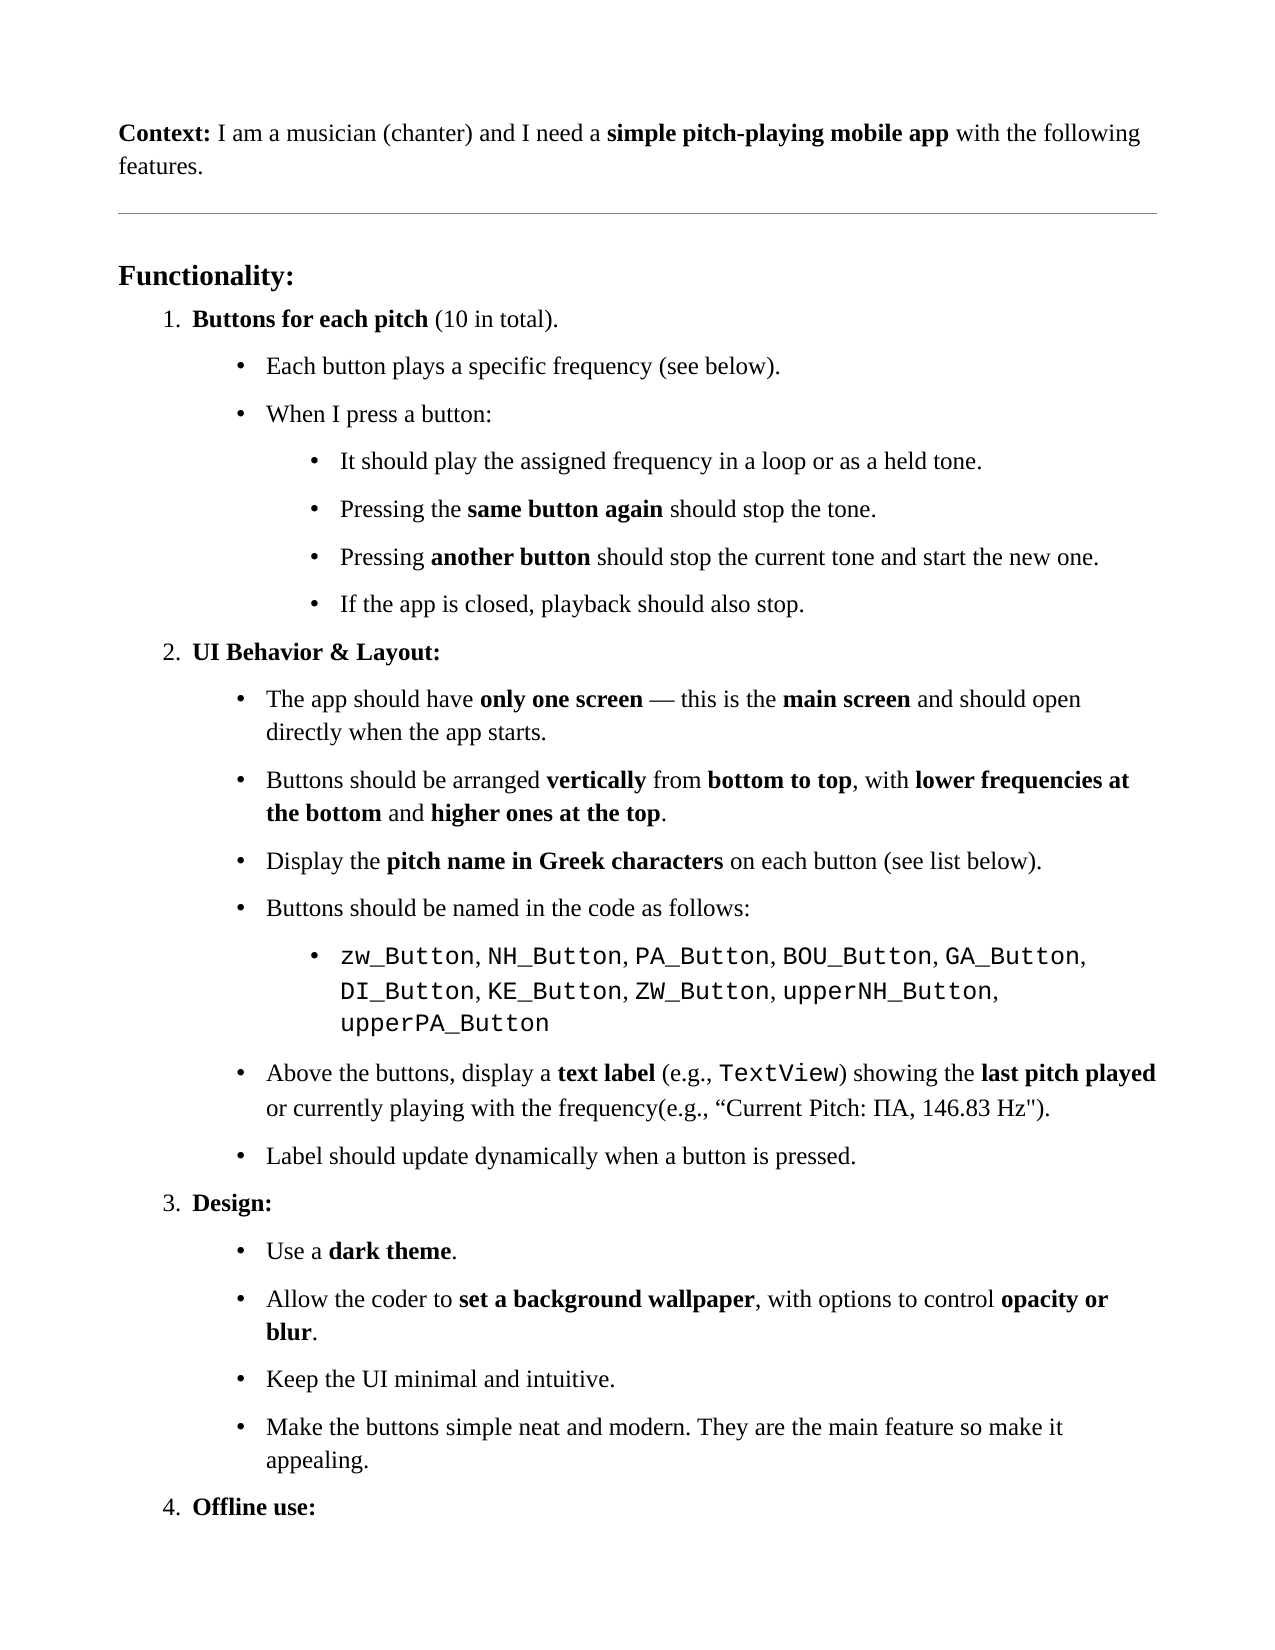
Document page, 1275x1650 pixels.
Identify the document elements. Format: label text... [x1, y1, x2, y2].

list Label should update dynamically when a button is pressed. [236, 1141, 1157, 1169]
list zw_Button, NH_Button, PA_Button, BOU_Button, GA_Button, DI_Button, KE_Button, ZW_Button, upperNH_Button, upperPA_Button [310, 941, 1157, 1039]
text Context: I am a musician (chanter) and I need a simple pitch-playing mobile app with the following features. [118, 118, 1157, 180]
list Pressing another button should stop the current tone and start the new one. [310, 542, 1157, 570]
list UI Behavior & Layout: [162, 637, 1157, 666]
list The app should have only one screen — this is the main screen and should open directly when the app starts. [236, 684, 1157, 746]
list Allow the coder to set a background wallpaper, with options to control opacity or blur. [236, 1284, 1157, 1345]
list Buttons for each pitch (10 in total). [162, 304, 1157, 332]
list Use a dark theme. [236, 1236, 1157, 1265]
list When I press a button: [236, 399, 1157, 428]
list Offline use: [162, 1492, 1157, 1521]
list Buttons should be arranged vertically from bottom to top, with lower frequencies at the bottom and higher ones at the top. [236, 765, 1157, 827]
list Keep the UI minimal and intuitive. [236, 1364, 1157, 1393]
list Each button plays a specific frequency (see below). [236, 351, 1157, 380]
list Display the pitch name in Greek characters on each button (see list below). [236, 846, 1157, 874]
list Design: [162, 1188, 1157, 1217]
list It should play the assigned frequency in a loop or as a held tone. [310, 446, 1157, 475]
list Pressing the same button again should stop the tone. [310, 494, 1157, 523]
list Buttons should be named in the code as follows: [236, 893, 1157, 922]
list Make the buttons simple neat and modern. They are the main feature so make it appealing. [236, 1412, 1157, 1474]
subtitle Functionality: [118, 258, 1157, 291]
list If the app is closed, playback should also stop. [310, 589, 1157, 618]
list Above the buttons, display a text label (e.g., TextView) showing the last pitch played or currently playing with the frequency(e.g., “Current Pitch: ΠΑ, 146.83 Hz"). [236, 1058, 1157, 1122]
